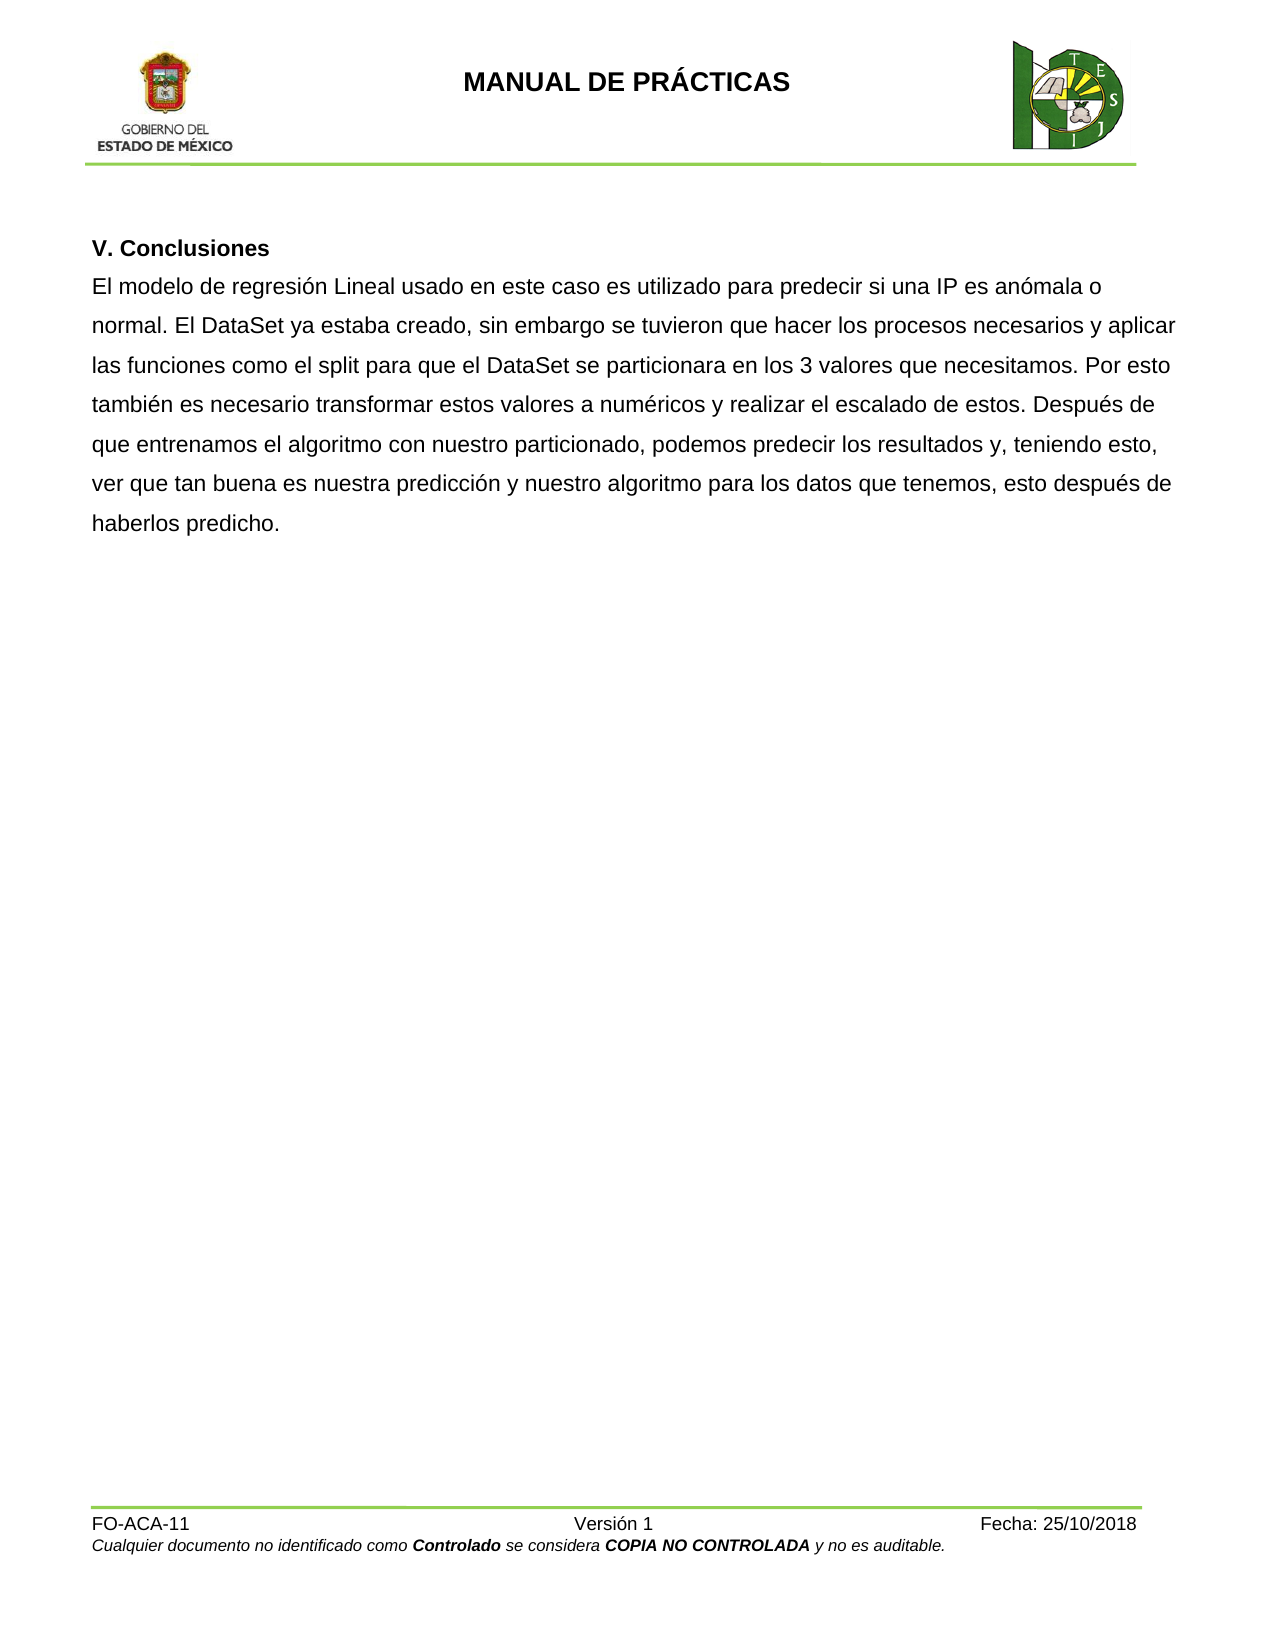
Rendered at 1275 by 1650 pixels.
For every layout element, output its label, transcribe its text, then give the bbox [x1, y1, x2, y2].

picture [1012, 40, 1130, 156]
picture [89, 41, 235, 160]
text V. Conclusiones [92, 235, 1177, 261]
text El modelo de regresión Lineal usado en este caso es utilizado para predecir si una IP es anómala o normal. El DataSet ya estaba creado, sin embargo se tuvieron que hacer los procesos necesarios y aplicar las funciones como el split para que el DataSet se particionara en los 3 valores que necesitamos. Por esto también es necesario transformar estos valores a numéricos y realizar el escalado de estos. Después de que entrenamos el algoritmo con nuestro particionado, podemos predecir los resultados y, teniendo esto, ver que tan buena es nuestra predicción y nuestro algoritmo para los datos que tenemos, esto después de haberlos predicho. [92, 273, 1177, 576]
